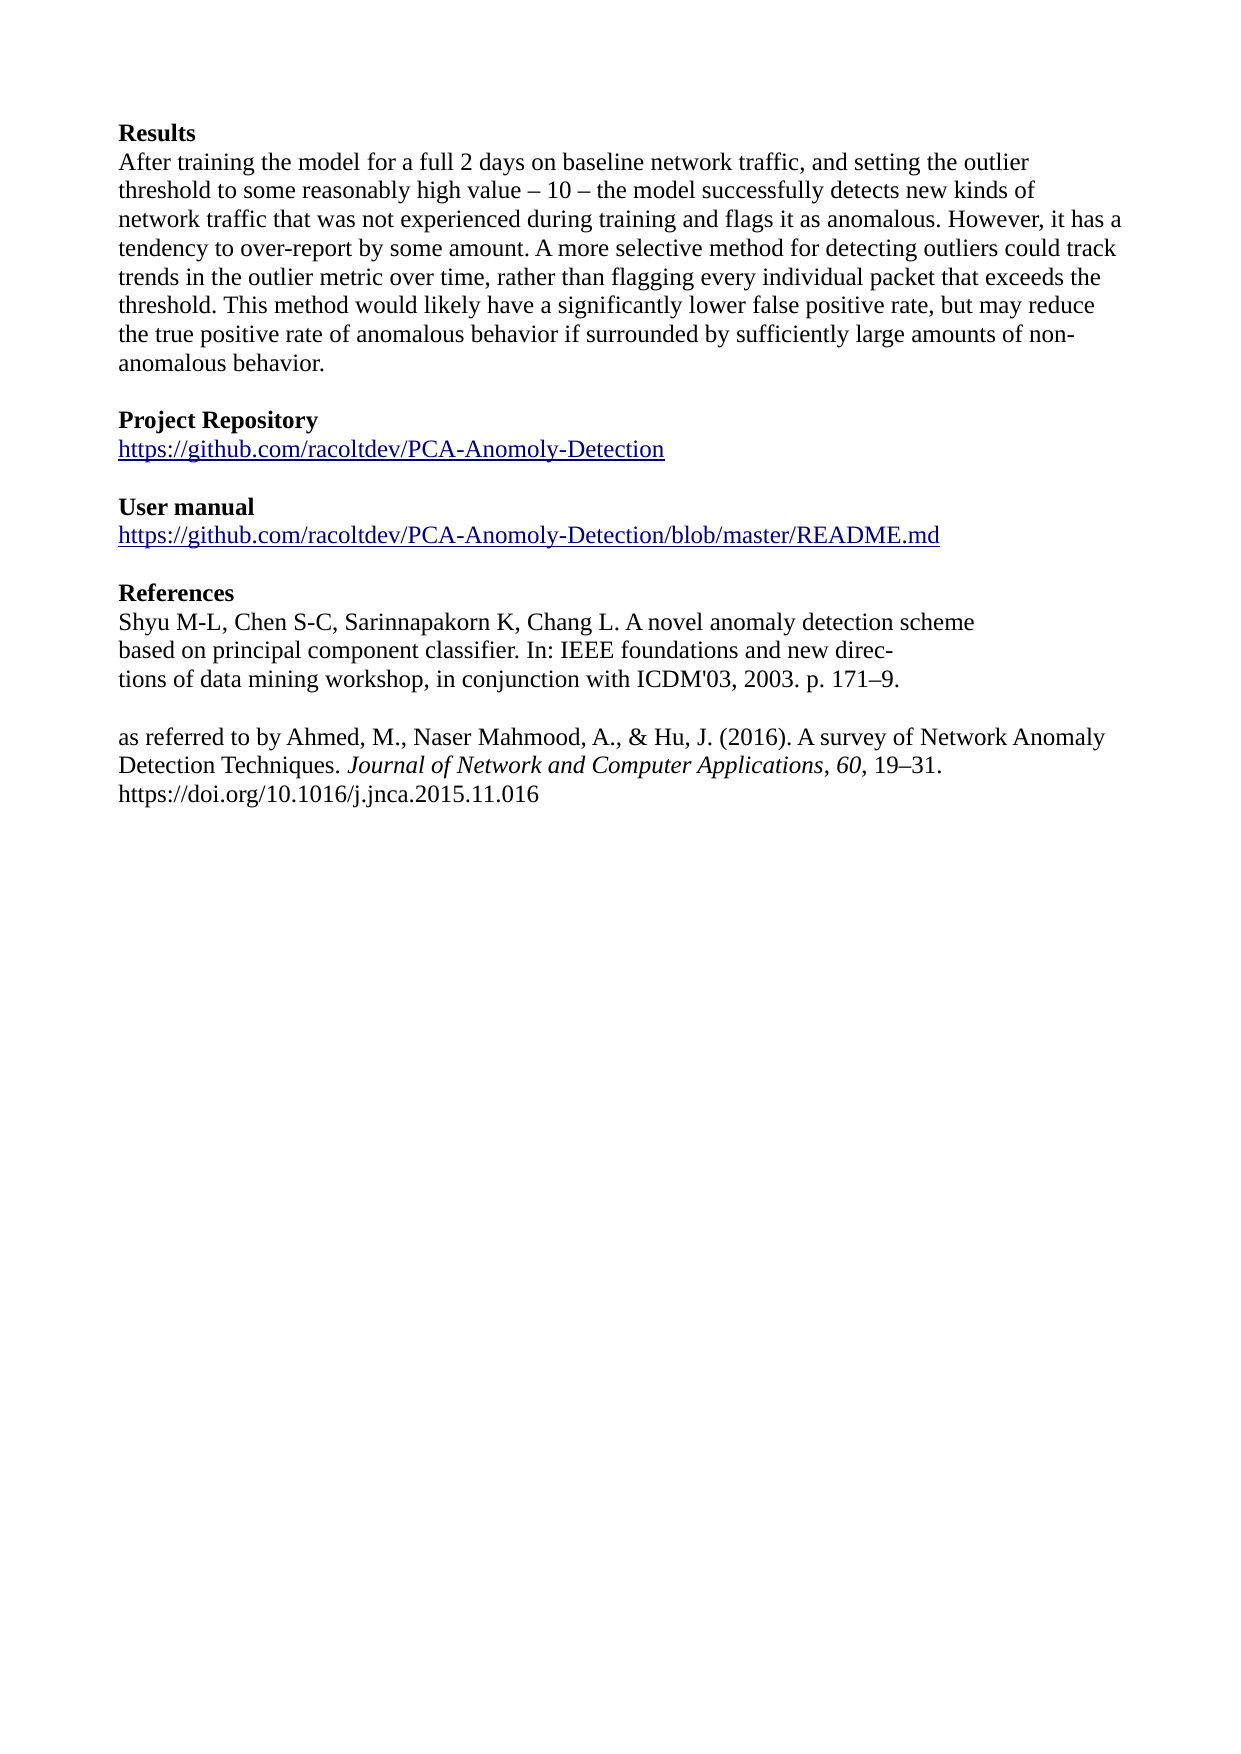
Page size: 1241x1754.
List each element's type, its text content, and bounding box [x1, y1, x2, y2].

text Project Repository [118, 406, 1122, 434]
text Shyu M-L, Chen S-C, Sarinnapakorn K, Chang L. A novel anomaly detection scheme [118, 607, 1122, 636]
text based on principal component classifier. In: IEEE foundations and new direc- [118, 636, 1122, 664]
text https://github.com/racoltdev/PCA-Anomoly-Detection [118, 434, 1122, 463]
text tions of data mining workshop, in conjunction with ICDM'03, 2003. p. 171–9. [118, 664, 1122, 693]
text User manual [118, 492, 1122, 521]
text Results [118, 118, 1122, 147]
text as referred to by Ahmed, M., Naser Mahmood, A., & Hu, J. (2016). A survey of Network Anomaly Detection Techniques. Journal of Network and Computer Applications, 60, 19–31. https://doi.org/10.1016/j.jnca.2015.11.016 [118, 722, 1122, 808]
text After training the model for a full 2 days on baseline network traffic, and setting the outlier threshold to some reasonably high value – 10 – the model successfully detects new kinds of network traffic that was not experienced during training and flags it as anomalous. However, it has a tendency to over-report by some amount. A more selective method for detecting outliers could track trends in the outlier metric over time, rather than flagging every individual packet that exceeds the threshold. This method would likely have a significantly lower false positive rate, but may reduce the true positive rate of anomalous behavior if surrounded by sufficiently large amounts of non-anomalous behavior. [118, 147, 1122, 377]
text https://github.com/racoltdev/PCA-Anomoly-Detection/blob/master/README.md [118, 521, 1122, 549]
text References [118, 578, 1122, 607]
